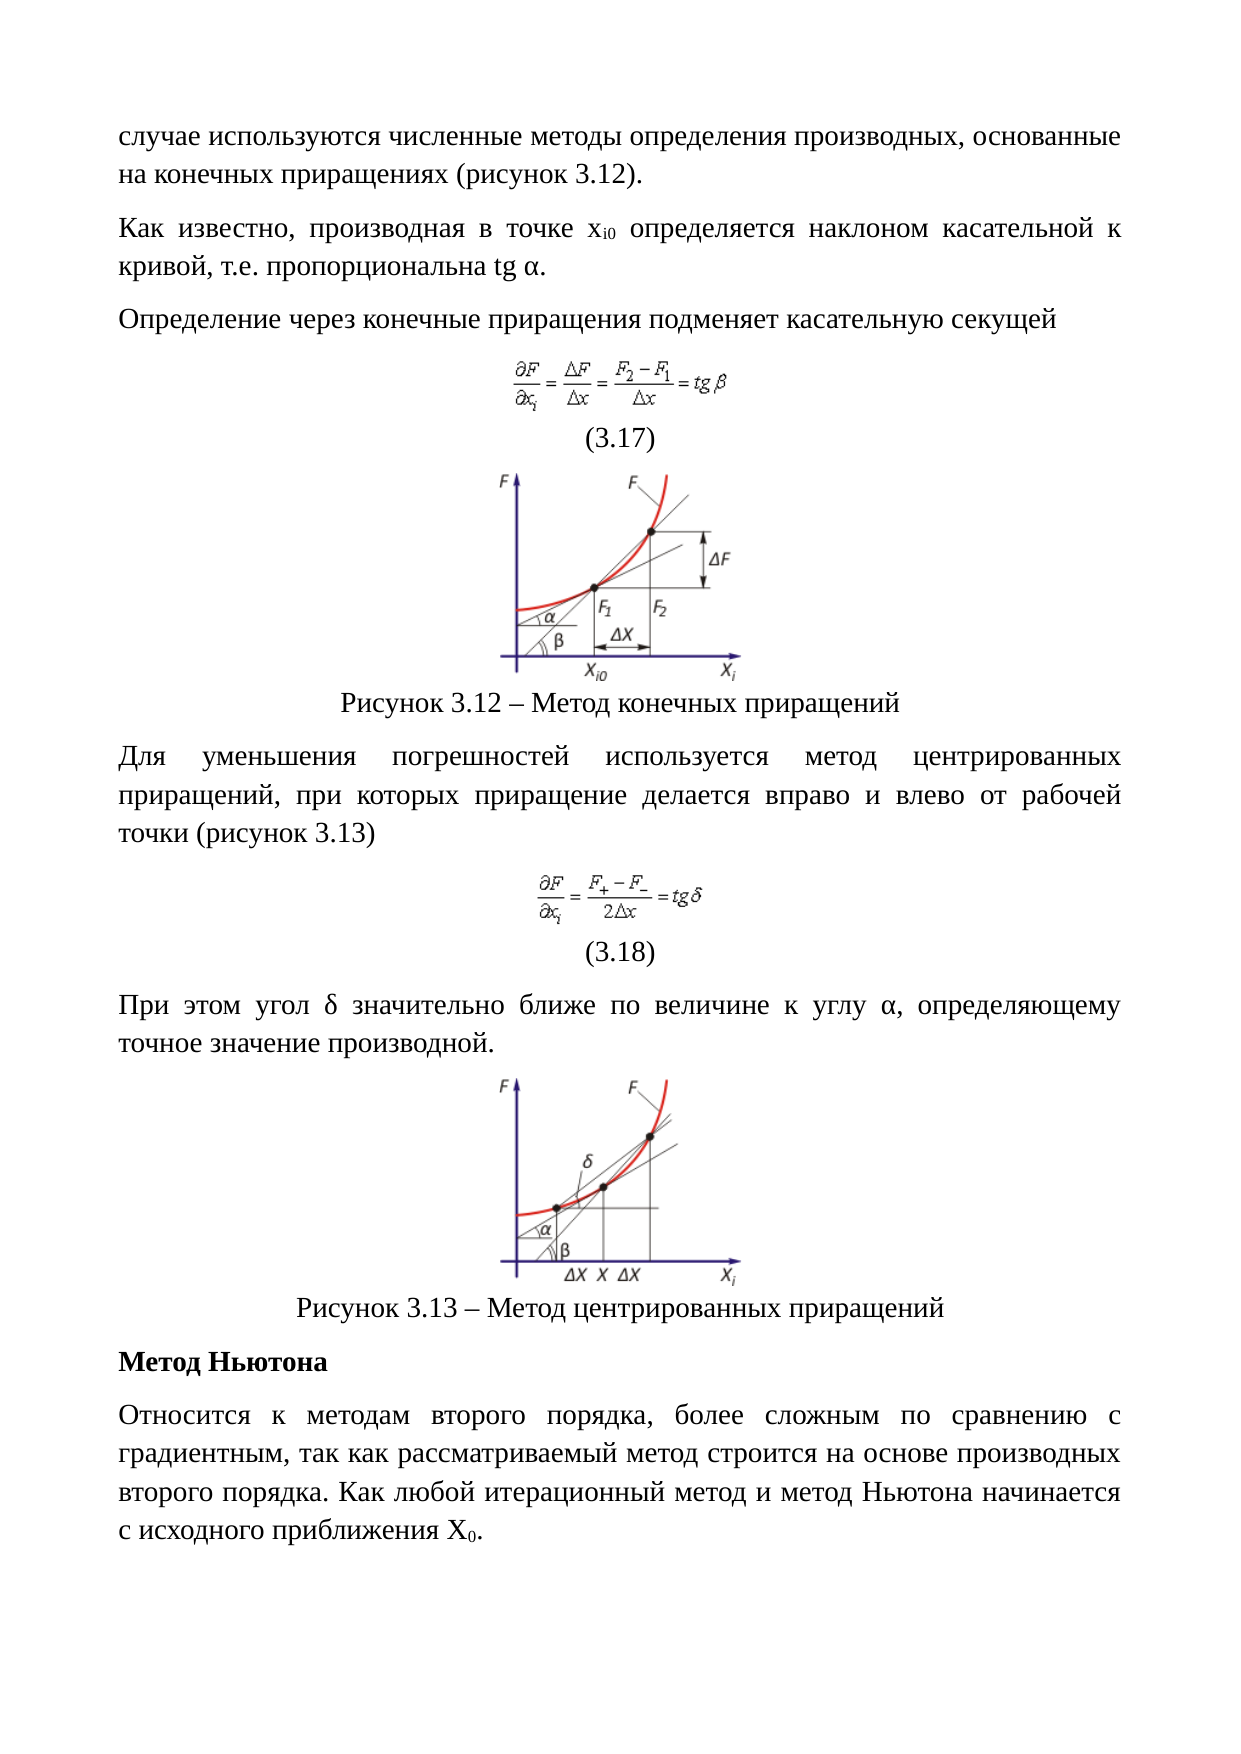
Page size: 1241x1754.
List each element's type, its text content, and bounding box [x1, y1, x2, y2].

text Определение через конечные приращения подменяет касательную секущей [118, 301, 1122, 335]
text случае используются численные методы определения производных, основанные на конечных приращениях (риcунок 3.12). [118, 118, 1122, 190]
picture [510, 354, 730, 416]
text Рисунок 3.13 – Метод центрированных приращений [118, 1079, 1122, 1324]
picture [499, 1078, 742, 1286]
text Относится к методам второго порядка, более сложным по сравнению с градиентным, так как рассматриваемый метод строится на основе производных второго порядка. Как любой итерационный метод и метод Ньютона начинается с исходного приближения X0. [118, 1397, 1122, 1546]
text Рисунок 3.12 – Метод конечных приращений [118, 473, 1122, 719]
text Метод Ньютона [118, 1344, 1122, 1377]
picture [535, 868, 706, 929]
picture [499, 473, 742, 681]
text (3.17) [118, 354, 1122, 454]
text Как известно, производная в точке xi0 определяется наклоном касательной к кривой, т.е. пропорциональна tg α. [118, 210, 1122, 282]
text При этом угол δ значительно ближе по величине к углу α, определяющему точное значение производной. [118, 987, 1122, 1059]
text Для уменьшения погрешностей используется метод центрированных приращений, при которых приращение делается вправо и влево от рабочей точки (рисунок 3.13) [118, 738, 1122, 849]
text (3.18) [118, 868, 1122, 967]
